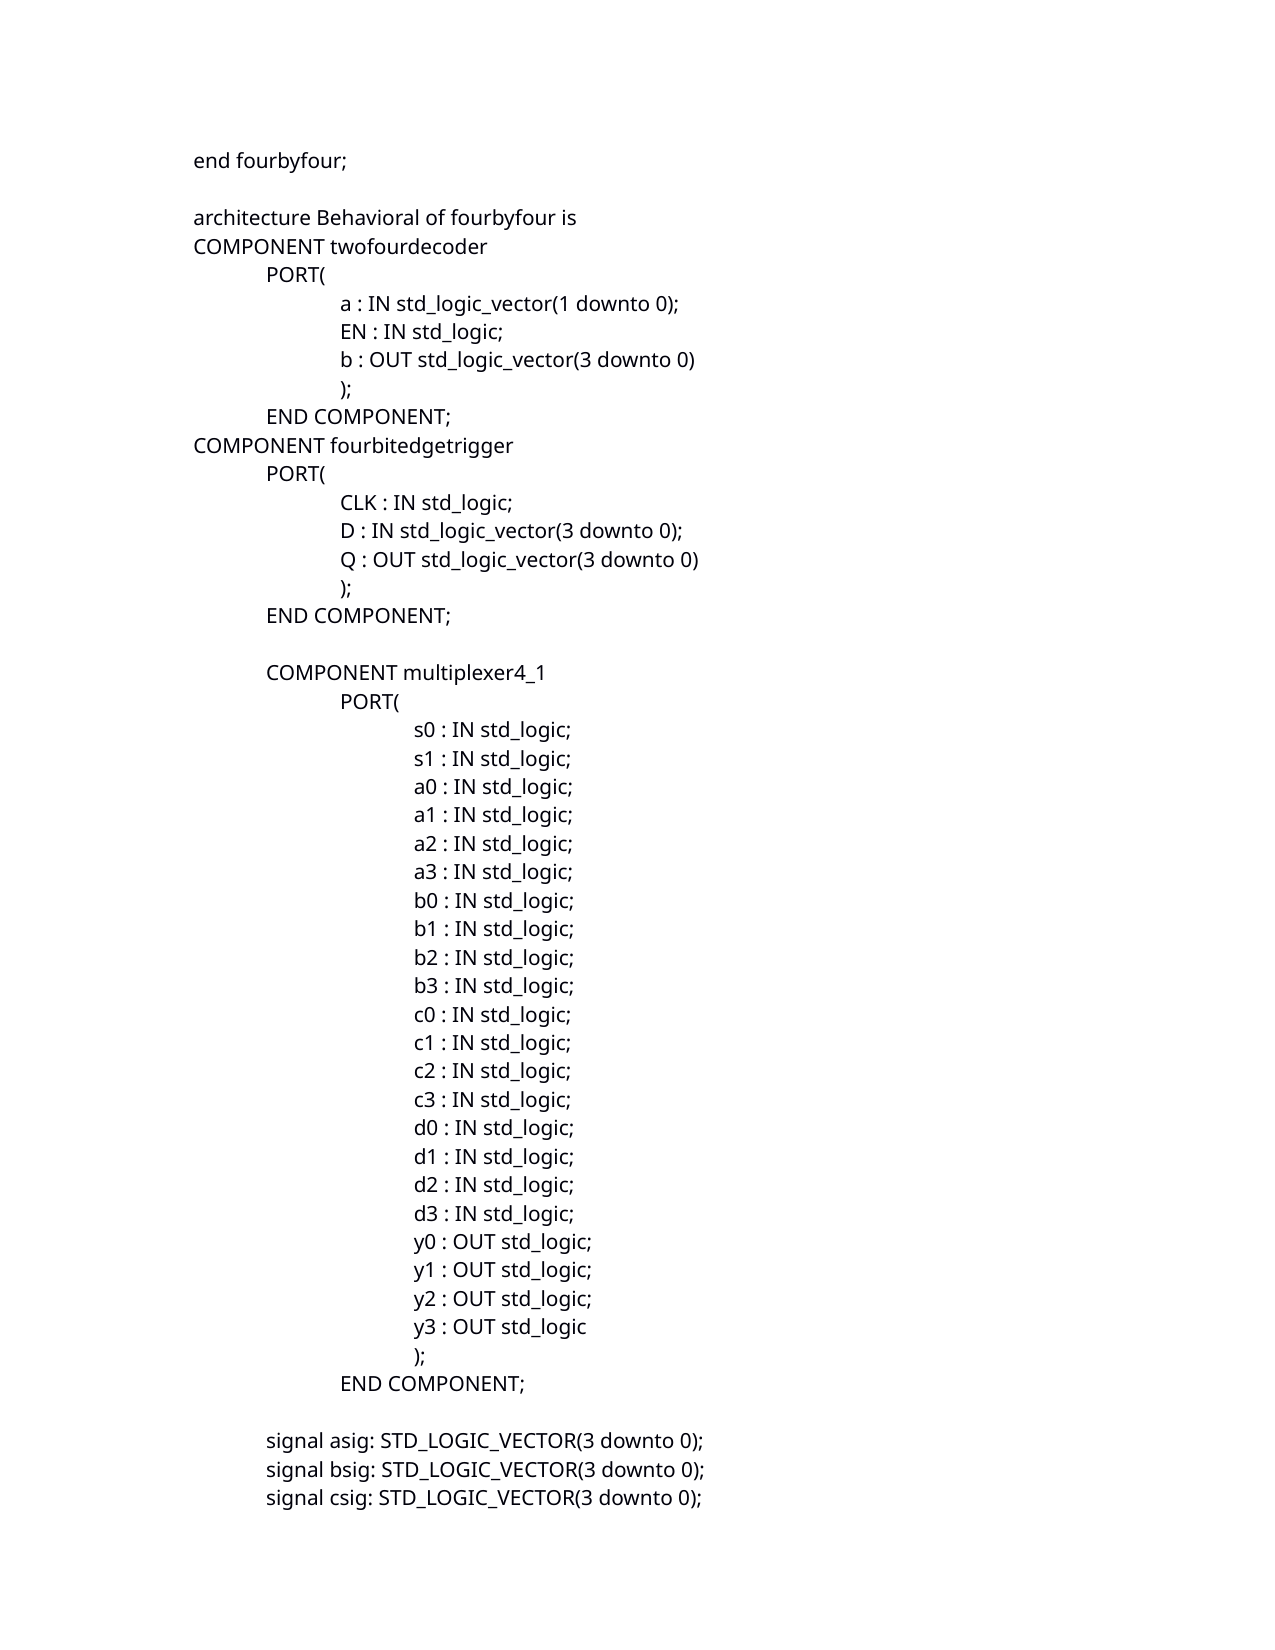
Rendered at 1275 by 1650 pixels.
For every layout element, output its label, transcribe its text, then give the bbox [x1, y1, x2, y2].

text b : OUT std_logic_vector(3 downto 0) [193, 346, 1157, 374]
text COMPONENT fourbitedgetrigger [193, 431, 1157, 459]
text ); [193, 374, 1157, 402]
text signal csig: STD_LOGIC_VECTOR(3 downto 0); [193, 1483, 1157, 1512]
text signal bsig: STD_LOGIC_VECTOR(3 downto 0); [193, 1455, 1157, 1483]
text PORT( [193, 260, 1157, 289]
text Q : OUT std_logic_vector(3 downto 0) [193, 545, 1157, 573]
text D : IN std_logic_vector(3 downto 0); [193, 516, 1157, 545]
text END COMPONENT; [193, 602, 1157, 630]
text signal asig: STD_LOGIC_VECTOR(3 downto 0); [193, 1426, 1157, 1455]
text PORT( [193, 459, 1157, 488]
text end fourbyfour; [193, 147, 1157, 175]
text COMPONENT multiplexer4_1 PORT( s0 : IN std_logic; s1 : IN std_logic; a0 : IN std_logic; a1 : IN std_logic; a2 : IN std_logic; a3 : IN std_logic; b0 : IN std_logic; b1 : IN std_logic; b2 : IN std_logic; b3 : IN std_logic; c0 : IN std_logic; c1 : IN std_logic; c2 : IN std_logic; c3 : IN std_logic; d0 : IN std_logic; d1 : IN std_logic; d2 : IN std_logic; d3 : IN std_logic; y0 : OUT std_logic; y1 : OUT std_logic; y2 : OUT std_logic; y3 : OUT std_logic ); END COMPONENT; [193, 658, 1157, 1426]
text a : IN std_logic_vector(1 downto 0); [193, 289, 1157, 317]
text architecture Behavioral of fourbyfour is [193, 203, 1157, 232]
text ); [193, 573, 1157, 602]
text END COMPONENT; [193, 402, 1157, 431]
text COMPONENT twofourdecoder [193, 232, 1157, 260]
text EN : IN std_logic; [193, 317, 1157, 346]
text CLK : IN std_logic; [193, 488, 1157, 516]
